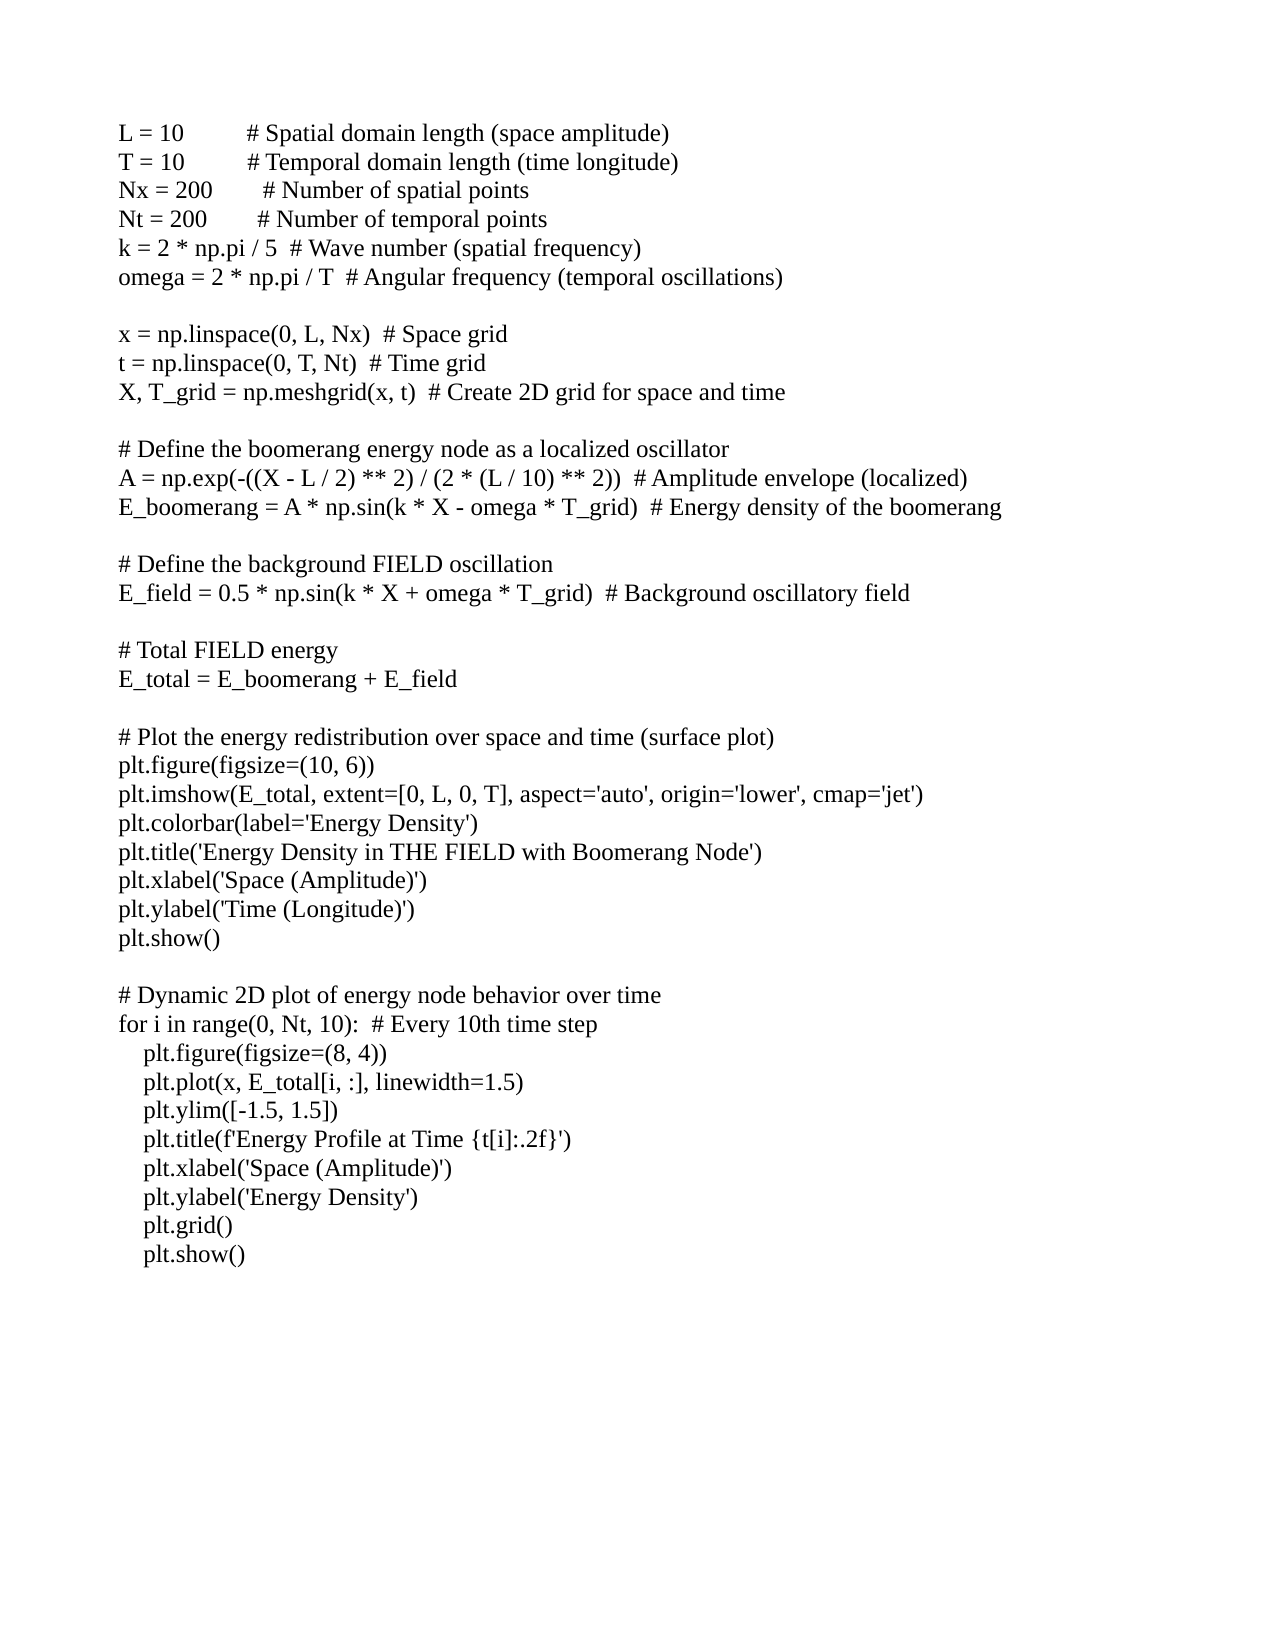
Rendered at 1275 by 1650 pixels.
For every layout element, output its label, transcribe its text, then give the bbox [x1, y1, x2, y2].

text plt.ylim([-1.5, 1.5]) [118, 1096, 1157, 1124]
text # Define the boomerang energy node as a localized oscillator [118, 434, 1157, 463]
text plt.show() [118, 1239, 1157, 1268]
text Nt = 200 # Number of temporal points [118, 204, 1157, 233]
text for i in range(0, Nt, 10): # Every 10th time step [118, 1009, 1157, 1038]
text # Plot the energy redistribution over space and time (surface plot) [118, 722, 1157, 751]
text omega = 2 * np.pi / T # Angular frequency (temporal oscillations) [118, 262, 1157, 291]
text plt.title(f'Energy Profile at Time {t[i]:.2f}') [118, 1124, 1157, 1153]
text plt.colorbar(label='Energy Density') [118, 808, 1157, 837]
text t = np.linspace(0, T, Nt) # Time grid [118, 348, 1157, 377]
text L = 10 # Spatial domain length (space amplitude) [118, 118, 1157, 147]
text plt.ylabel('Time (Longitude)') [118, 894, 1157, 923]
text plt.figure(figsize=(10, 6)) [118, 751, 1157, 779]
text A = np.exp(-((X - L / 2) ** 2) / (2 * (L / 10) ** 2)) # Amplitude envelope (localized) [118, 463, 1157, 492]
text k = 2 * np.pi / 5 # Wave number (spatial frequency) [118, 233, 1157, 262]
text T = 10 # Temporal domain length (time longitude) [118, 147, 1157, 176]
text plt.plot(x, E_total[i, :], linewidth=1.5) [118, 1067, 1157, 1096]
text plt.figure(figsize=(8, 4)) [118, 1038, 1157, 1067]
text plt.xlabel('Space (Amplitude)') [118, 1153, 1157, 1182]
text plt.grid() [118, 1211, 1157, 1239]
text plt.imshow(E_total, extent=[0, L, 0, T], aspect='auto', origin='lower', cmap='jet') [118, 779, 1157, 808]
text E_boomerang = A * np.sin(k * X - omega * T_grid) # Energy density of the boomerang [118, 492, 1157, 521]
text plt.xlabel('Space (Amplitude)') [118, 866, 1157, 894]
text plt.title('Energy Density in THE FIELD with Boomerang Node') [118, 837, 1157, 866]
text # Total FIELD energy [118, 636, 1157, 664]
text plt.ylabel('Energy Density') [118, 1182, 1157, 1211]
text plt.show() [118, 923, 1157, 952]
text # Dynamic 2D plot of energy node behavior over time [118, 981, 1157, 1009]
text E_total = E_boomerang + E_field [118, 664, 1157, 693]
text Nx = 200 # Number of spatial points [118, 176, 1157, 204]
text # Define the background FIELD oscillation [118, 549, 1157, 578]
text E_field = 0.5 * np.sin(k * X + omega * T_grid) # Background oscillatory field [118, 578, 1157, 607]
text x = np.linspace(0, L, Nx) # Space grid [118, 319, 1157, 348]
text X, T_grid = np.meshgrid(x, t) # Create 2D grid for space and time [118, 377, 1157, 406]
